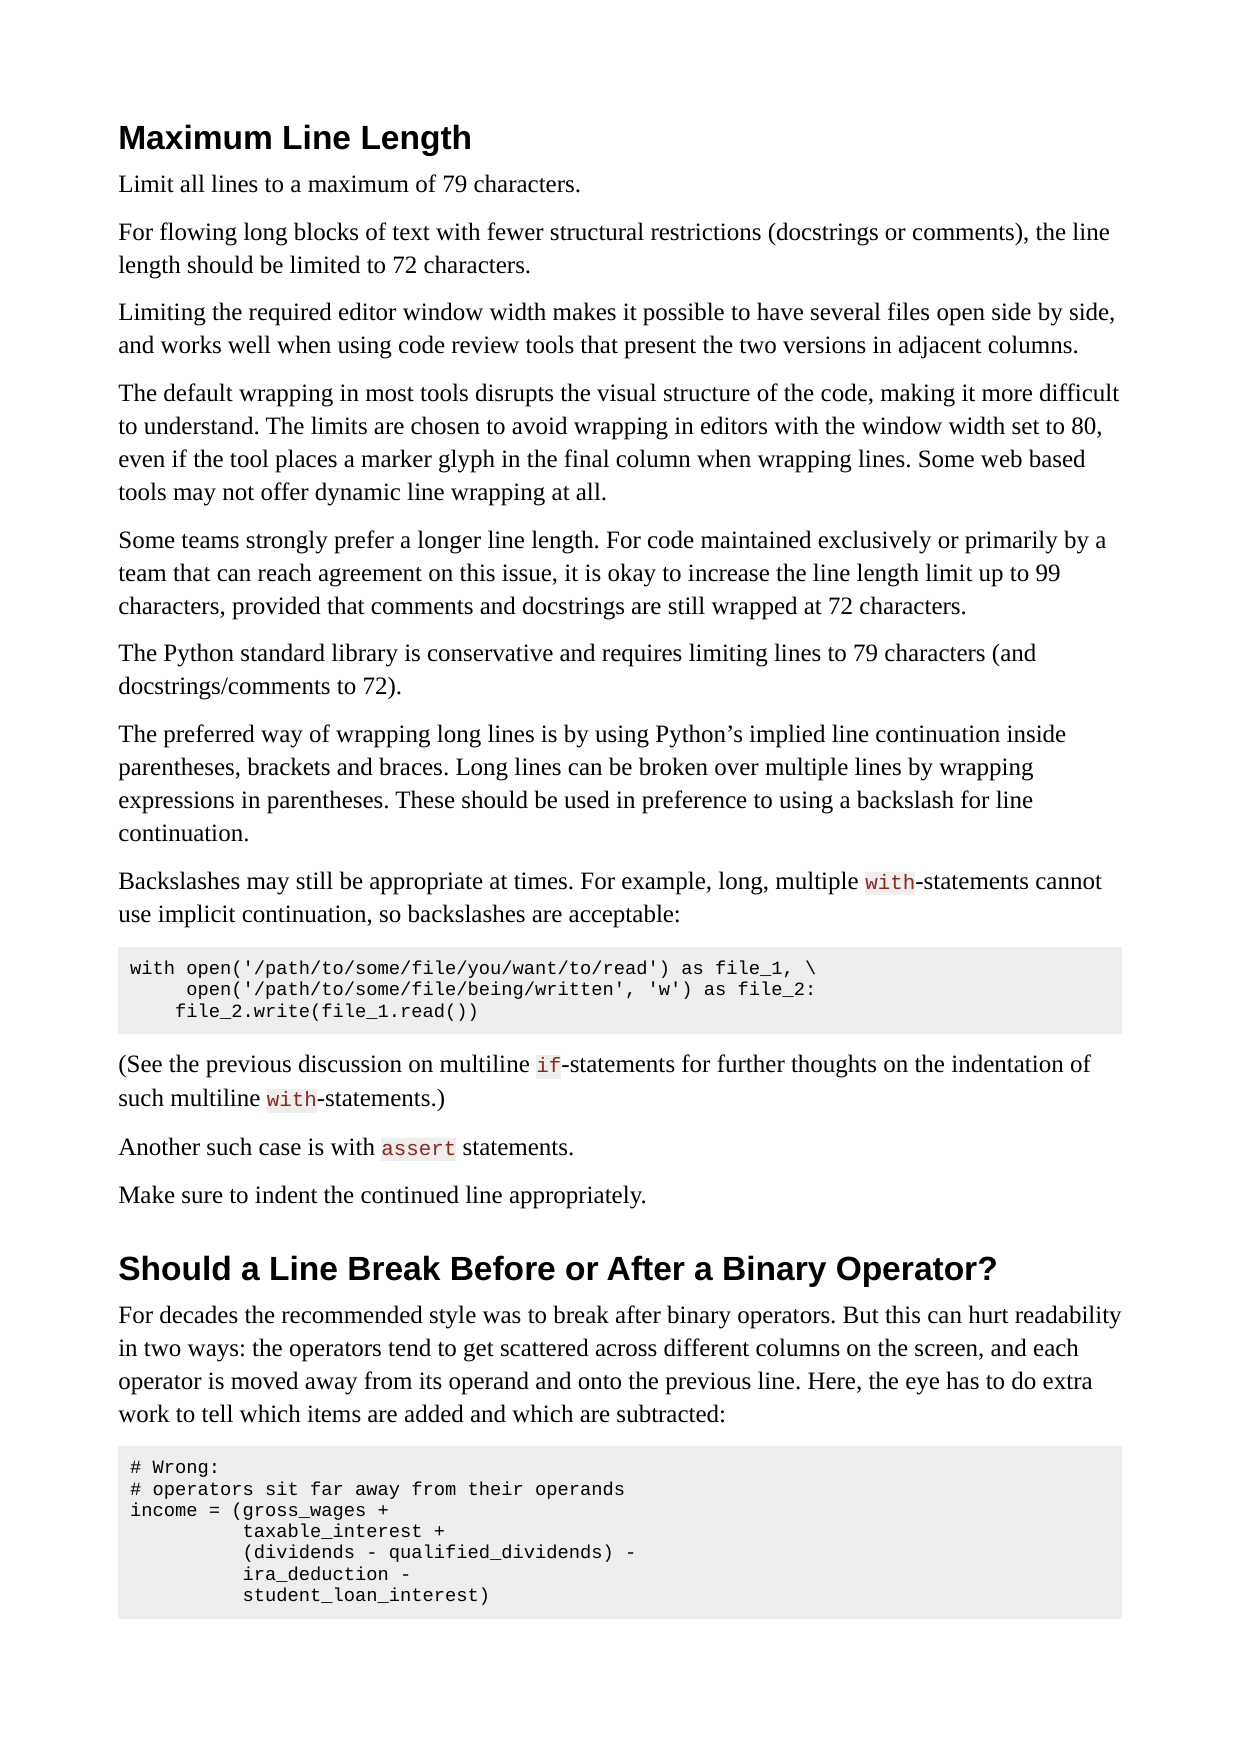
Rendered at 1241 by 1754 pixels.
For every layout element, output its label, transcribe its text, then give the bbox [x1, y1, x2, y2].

text ira_deduction - [118, 1564, 1122, 1586]
text Some teams strongly prefer a longer line length. For code maintained exclusively or primarily by a team that can reach agreement on this issue, it is okay to increase the line length limit up to 99 characters, provided that comments and docstrings are still wrapped at 72 characters. [118, 525, 1122, 619]
subtitle Maximum Line Length [118, 118, 1122, 157]
text open('/path/to/some/file/being/written', 'w') as file_2: [118, 980, 1122, 1001]
text student_loan_interest) [118, 1586, 1122, 1619]
subtitle Should a Line Break Before or After a Binary Operator? [118, 1249, 1122, 1287]
text income = (gross_wages + [118, 1501, 1122, 1522]
text For decades the recommended style was to break after binary operators. But this can hurt readability in two ways: the operators tend to get scattered across different columns on the screen, and each operator is moved away from its operand and onto the previous line. Here, the eye has to do extra work to tell which items are added and which are subtracted: [118, 1300, 1122, 1428]
text Limiting the required editor window width makes it possible to have several files open side by side, and works well when using code review tools that present the two versions in adjacent columns. [118, 297, 1122, 359]
text # Wrong: [118, 1446, 1122, 1479]
text taxable_interest + [118, 1522, 1122, 1543]
text # operators sit far away from their operands [118, 1479, 1122, 1501]
text (See the previous discussion on multiline if-statements for further thoughts on the indentation of such multiline with-statements.) [118, 1049, 1122, 1113]
text Limit all lines to a maximum of 79 characters. [118, 169, 1122, 198]
text For flowing long blocks of text with fewer structural restrictions (docstrings or comments), the line length should be limited to 72 characters. [118, 217, 1122, 279]
text The Python standard library is conservative and requires limiting lines to 79 characters (and docstrings/comments to 72). [118, 638, 1122, 700]
text Another such case is with assert statements. [118, 1132, 1122, 1161]
text The preferred way of wrapping long lines is by using Python’s implied line continuation inside parentheses, brackets and braces. Long lines can be broken over multiple lines by wrapping expressions in parentheses. These should be used in preference to using a backslash for line continuation. [118, 719, 1122, 847]
text Backslashes may still be appropriate at times. For example, long, multiple with-statements cannot use implicit continuation, so backslashes are acceptable: [118, 866, 1122, 928]
text with open('/path/to/some/file/you/want/to/read') as file_1, \ [118, 947, 1122, 980]
text (dividends - qualified_dividends) - [118, 1543, 1122, 1564]
text Make sure to indent the continued line appropriately. [118, 1180, 1122, 1209]
text file_2.write(file_1.read()) [118, 1001, 1122, 1034]
text The default wrapping in most tools disrupts the visual structure of the code, making it more difficult to understand. The limits are chosen to avoid wrapping in editors with the window width set to 80, even if the tool places a marker glyph in the final column when wrapping lines. Some web based tools may not offer dynamic line wrapping at all. [118, 378, 1122, 506]
